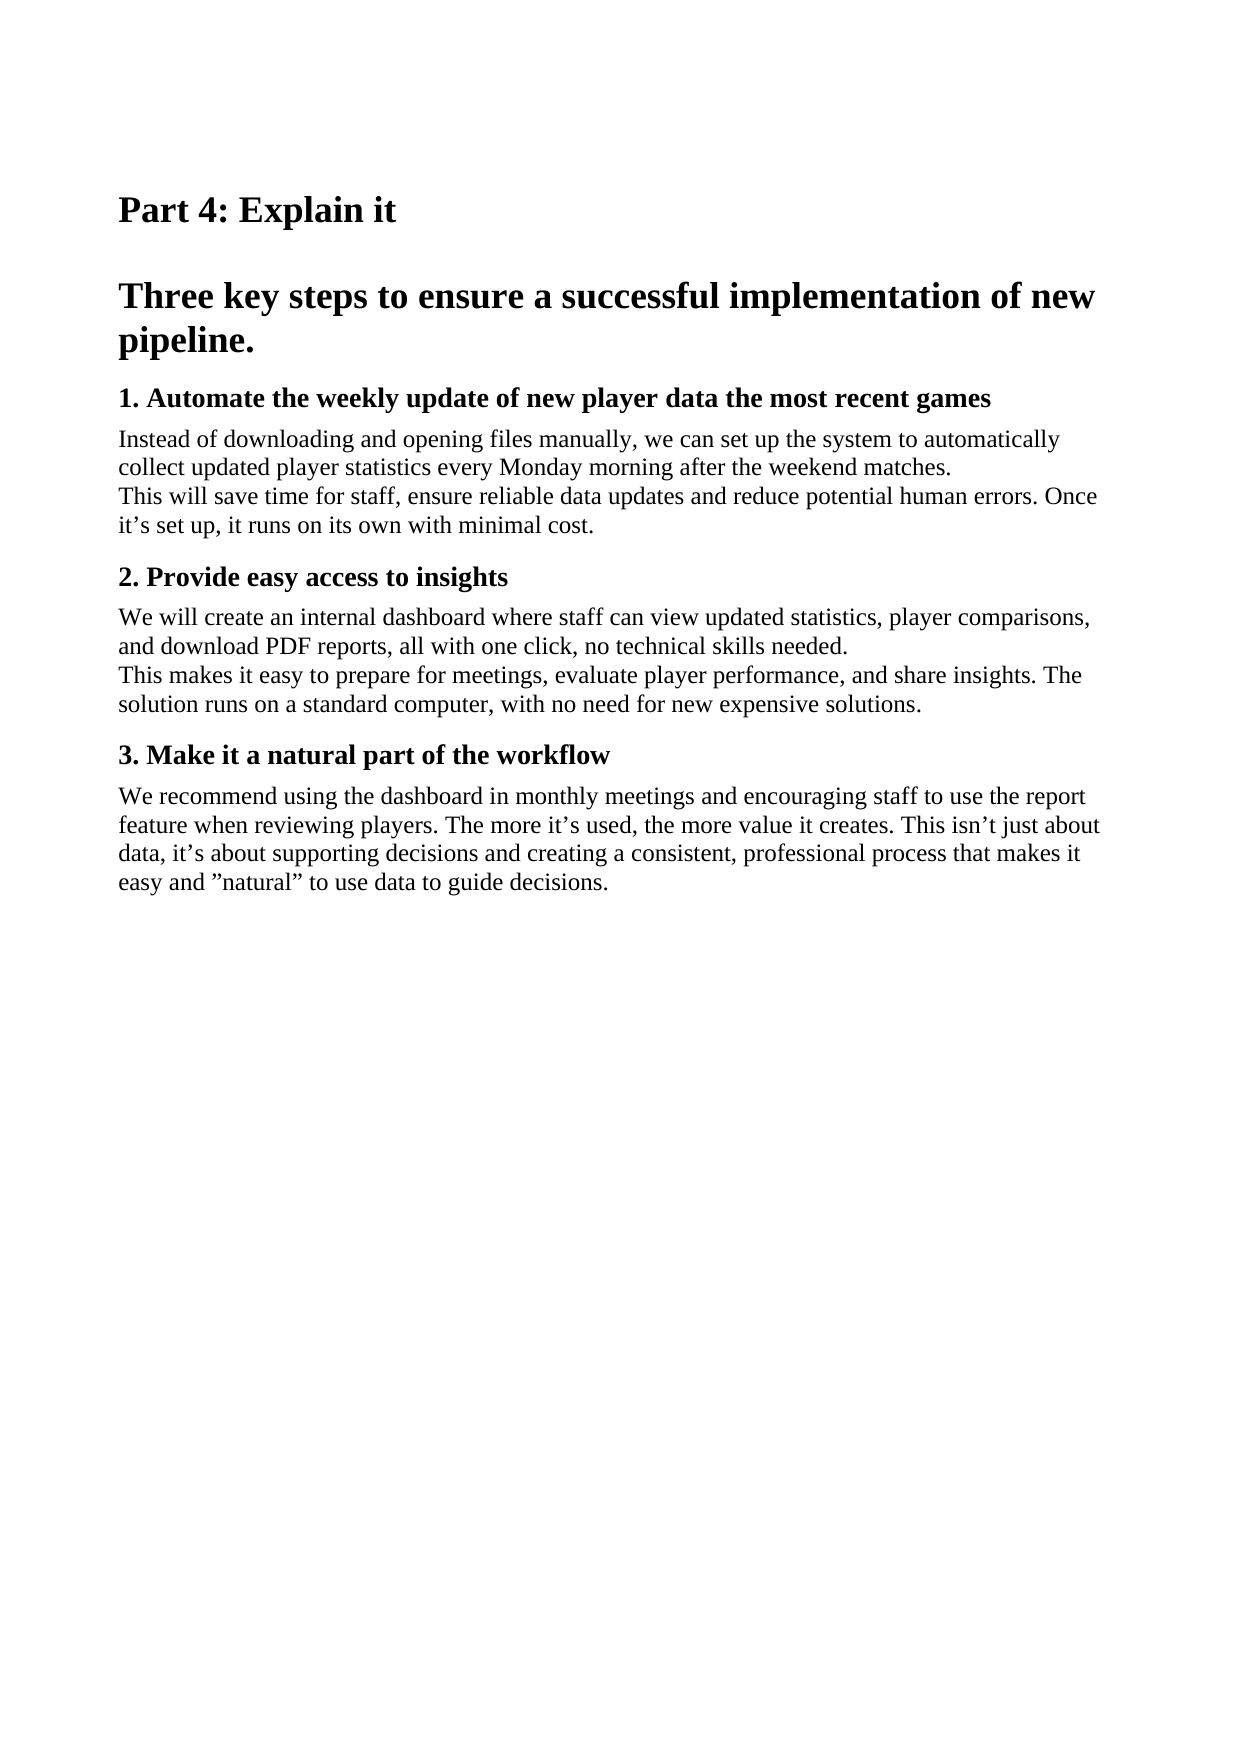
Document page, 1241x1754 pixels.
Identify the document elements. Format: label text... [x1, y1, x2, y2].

text We will create an internal dashboard where staff can view updated statistics, player comparisons, and download PDF reports, all with one click, no technical skills needed. This makes it easy to prepare for meetings, evaluate player performance, and share insights. The solution runs on a standard computer, with no need for new expensive solutions. [118, 602, 1122, 717]
text Instead of downloading and opening files manually, we can set up the system to automatically collect updated player statistics every Monday morning after the weekend matches. This will save time for staff, ensure reliable data updates and reduce potential human errors. Once it’s set up, it runs on its own with minimal cost. [118, 424, 1122, 539]
subtitle 2. Provide easy access to insights [118, 559, 1122, 592]
subtitle Part 4: Explain it Three key steps to ensure a successful implementation of new pipeline. [118, 188, 1122, 360]
subtitle 3. Make it a natural part of the workflow [118, 738, 1122, 771]
text We recommend using the dashboard in monthly meetings and encouraging staff to use the report feature when reviewing players. The more it’s used, the more value it creates. This isn’t just about data, it’s about supporting decisions and creating a consistent, professional process that makes it easy and ”natural” to use data to guide decisions. [118, 781, 1122, 896]
subtitle 1. Automate the weekly update of new player data the most recent games [118, 381, 1122, 413]
